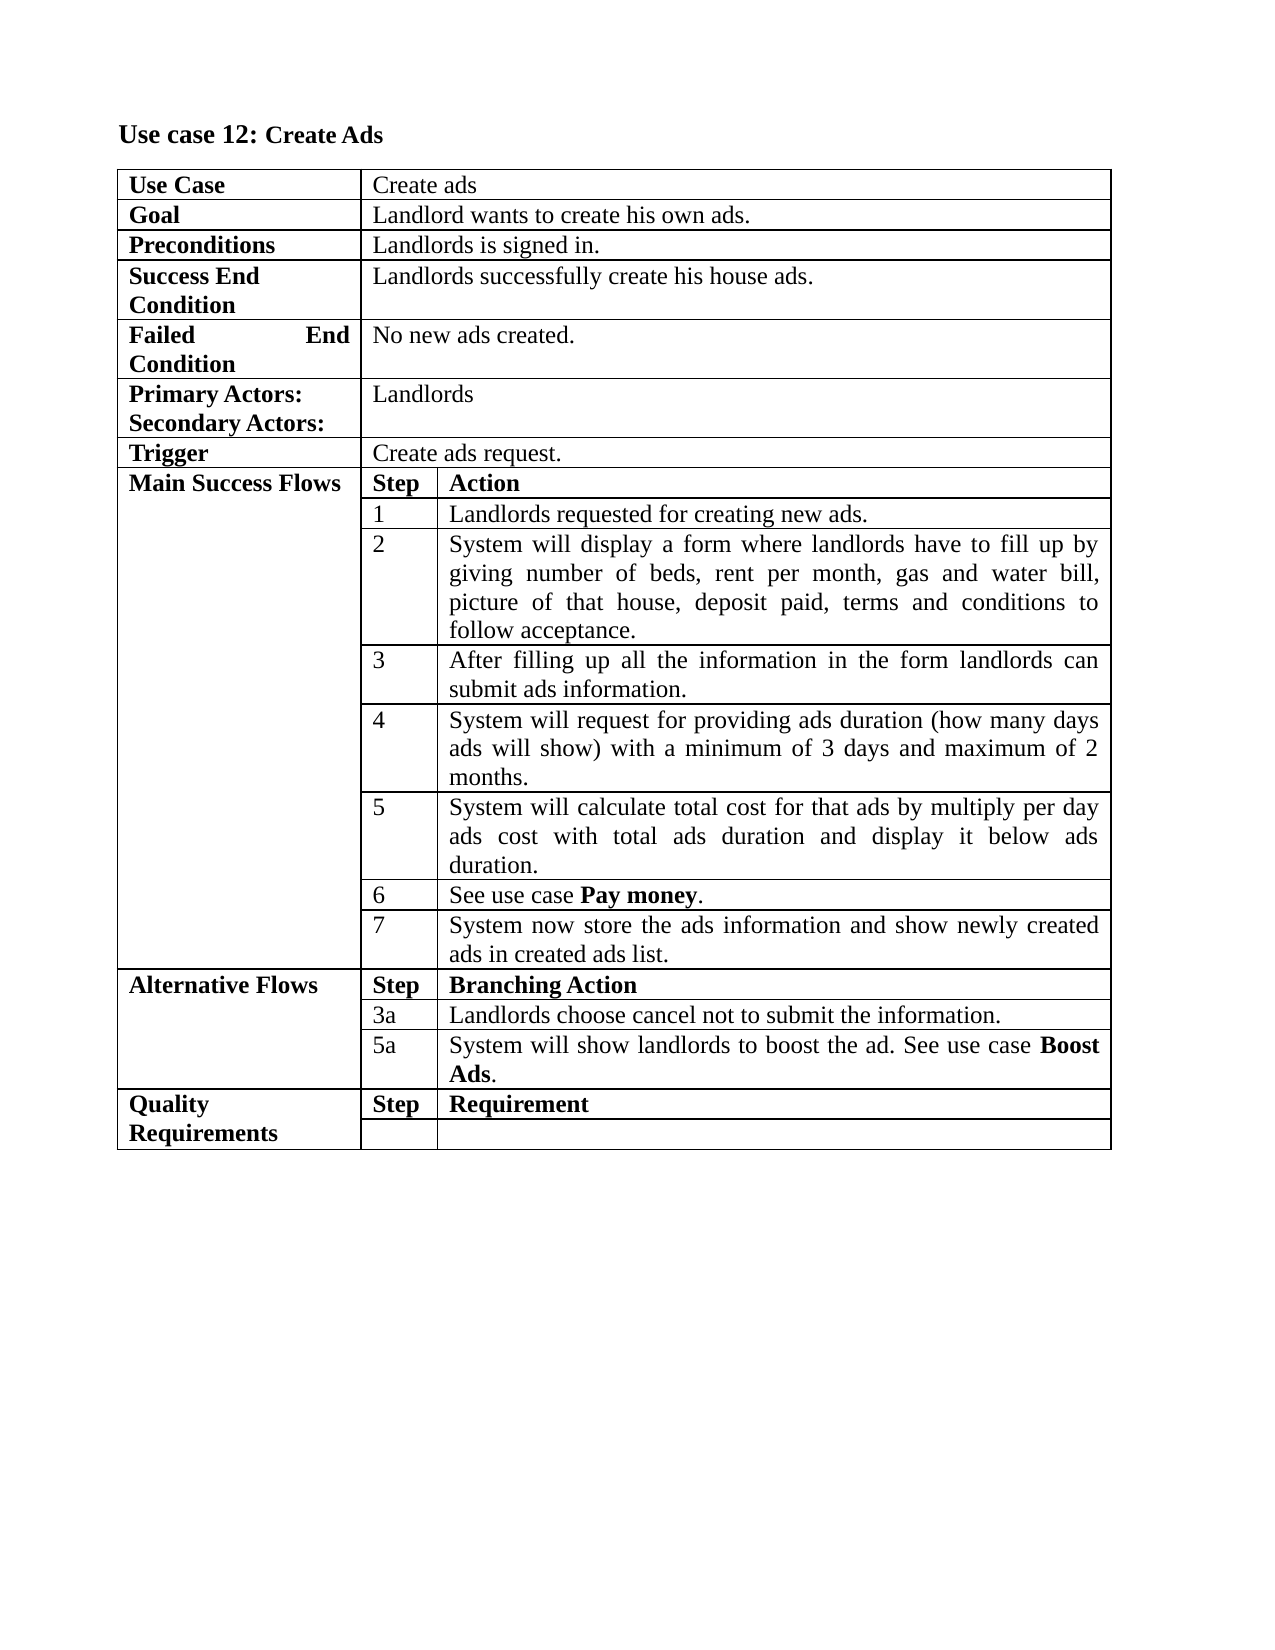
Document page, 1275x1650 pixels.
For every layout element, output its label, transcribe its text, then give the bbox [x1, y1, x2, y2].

table_cell System will display a form where landlords have to fill up by giving number of beds, rent per month, gas and water bill, picture of that house, deposit paid, terms and conditions to follow acceptance. [438, 529, 1110, 644]
table_cell 5a [362, 1030, 437, 1088]
text Use case 12: Create Ads [118, 118, 1157, 149]
table_cell System will request for providing ads duration (how many days ads will show) with a minimum of 3 days and maximum of 2 months. [438, 705, 1110, 791]
table_cell Action [438, 468, 1110, 497]
table_cell [438, 1120, 1110, 1148]
table_cell 4 [362, 705, 437, 791]
table_cell 1 [362, 499, 437, 527]
table_cell 5 [362, 793, 437, 879]
table_cell Landlords choose cancel not to submit the information. [438, 1000, 1110, 1029]
table_cell Landlords [362, 379, 1110, 437]
table_cell 2 [362, 529, 437, 644]
table_cell 3 [362, 646, 437, 703]
table_cell Trigger [118, 438, 360, 467]
table_cell Quality Requirements [118, 1090, 360, 1148]
table_cell [362, 1120, 437, 1148]
table_cell Branching Action [438, 970, 1110, 998]
table_cell System will show landlords to boost the ad. See use case Boost Ads. [438, 1030, 1110, 1088]
table_cell Main Success Flows [118, 468, 360, 968]
table_cell Landlords requested for creating new ads. [438, 499, 1110, 527]
table_cell Success End Condition [118, 261, 360, 318]
table_cell After filling up all the information in the form landlords can submit ads information. [438, 646, 1110, 703]
table_cell 3a [362, 1000, 437, 1029]
table_cell Alternative Flows [118, 970, 360, 1088]
table_cell 7 [362, 911, 437, 968]
table_cell See use case Pay money. [438, 880, 1110, 909]
table_header Use Case [118, 170, 360, 199]
table_cell Landlord wants to create his own ads. [362, 200, 1110, 229]
table_cell Requirement [438, 1090, 1110, 1118]
table_cell 6 [362, 880, 437, 909]
table_cell Preconditions [118, 231, 360, 259]
table_cell Step [362, 468, 437, 497]
table_cell Create ads request. [362, 438, 1110, 467]
table_cell System now store the ads information and show newly created ads in created ads list. [438, 911, 1110, 968]
table_header Create ads [362, 170, 1110, 199]
table_cell Step [362, 970, 437, 998]
table_cell No new ads created. [362, 320, 1110, 377]
table_cell Goal [118, 200, 360, 229]
table_cell Failed End Condition [118, 320, 360, 377]
table_cell Landlords is signed in. [362, 231, 1110, 259]
table_cell Landlords successfully create his house ads. [362, 261, 1110, 318]
table_cell System will calculate total cost for that ads by multiply per day ads cost with total ads duration and display it below ads duration. [438, 793, 1110, 879]
table_cell Step [362, 1090, 437, 1118]
table_cell Primary Actors: Secondary Actors: [118, 379, 360, 437]
